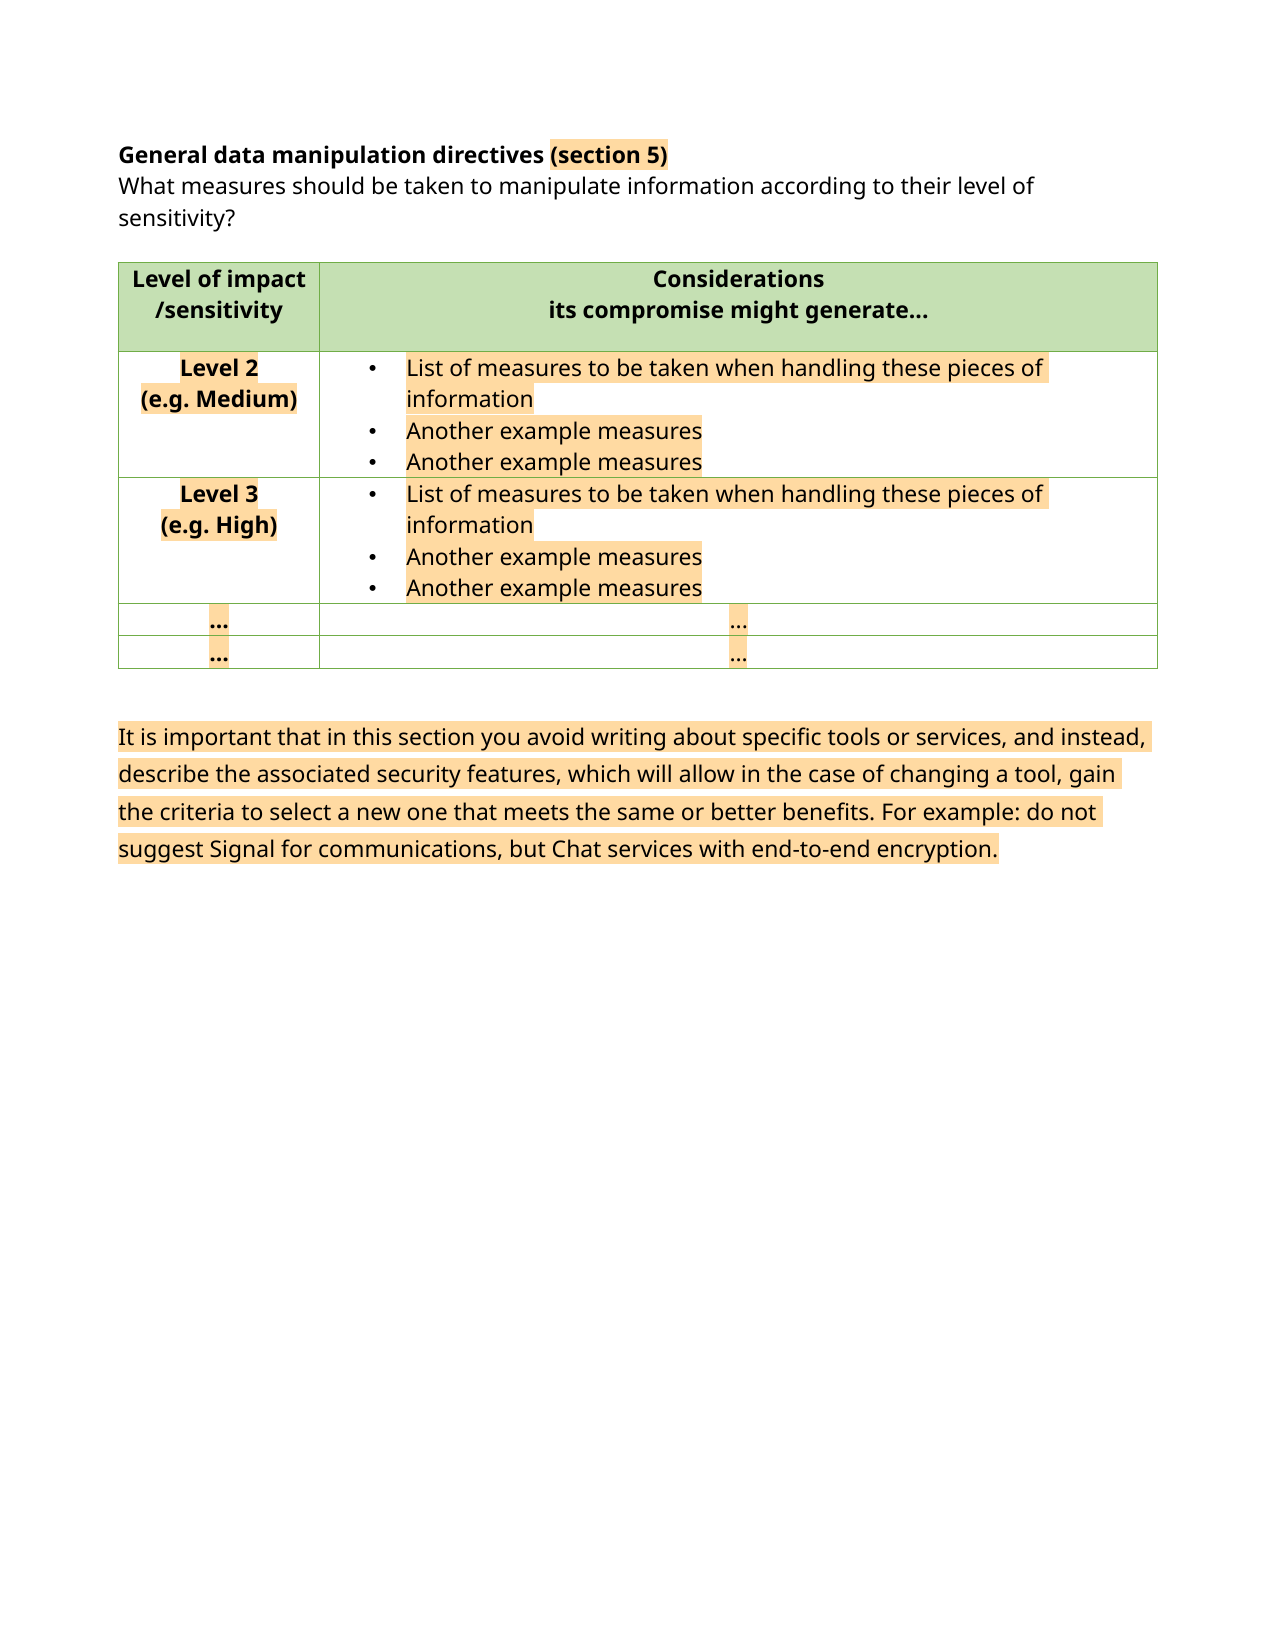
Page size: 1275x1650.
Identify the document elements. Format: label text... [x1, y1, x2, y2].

table_cell … [320, 636, 1157, 668]
table_cell … [119, 636, 319, 668]
table_cell ... [320, 604, 1157, 635]
table_cell List of measures to be taken when handling these pieces of information Another example measures Another example measures [320, 352, 1157, 477]
text What measures should be taken to manipulate information according to their level of sensitivity? [118, 170, 1157, 233]
table_cell Level 2 (e.g. Medium) [119, 352, 319, 477]
table_cell List of measures to be taken when handling these pieces of information Another example measures Another example measures [320, 478, 1157, 603]
table_header Level of impact /sensitivity [119, 263, 319, 351]
subtitle General data manipulation directives (section 5) [118, 139, 1098, 170]
table_header Considerations its compromise might generate... [320, 263, 1157, 351]
table_cell Level 3 (e.g. High) [119, 478, 319, 603]
table_cell ... [119, 604, 319, 635]
text It is important that in this section you avoid writing about specific tools or services, and instead, describe the associated security features, which will allow in the case of changing a tool, gain the criteria to select a new one that meets the same or better benefits. For example: do not suggest Signal for communications, but Chat services with end-to-end encryption. [118, 721, 1157, 864]
